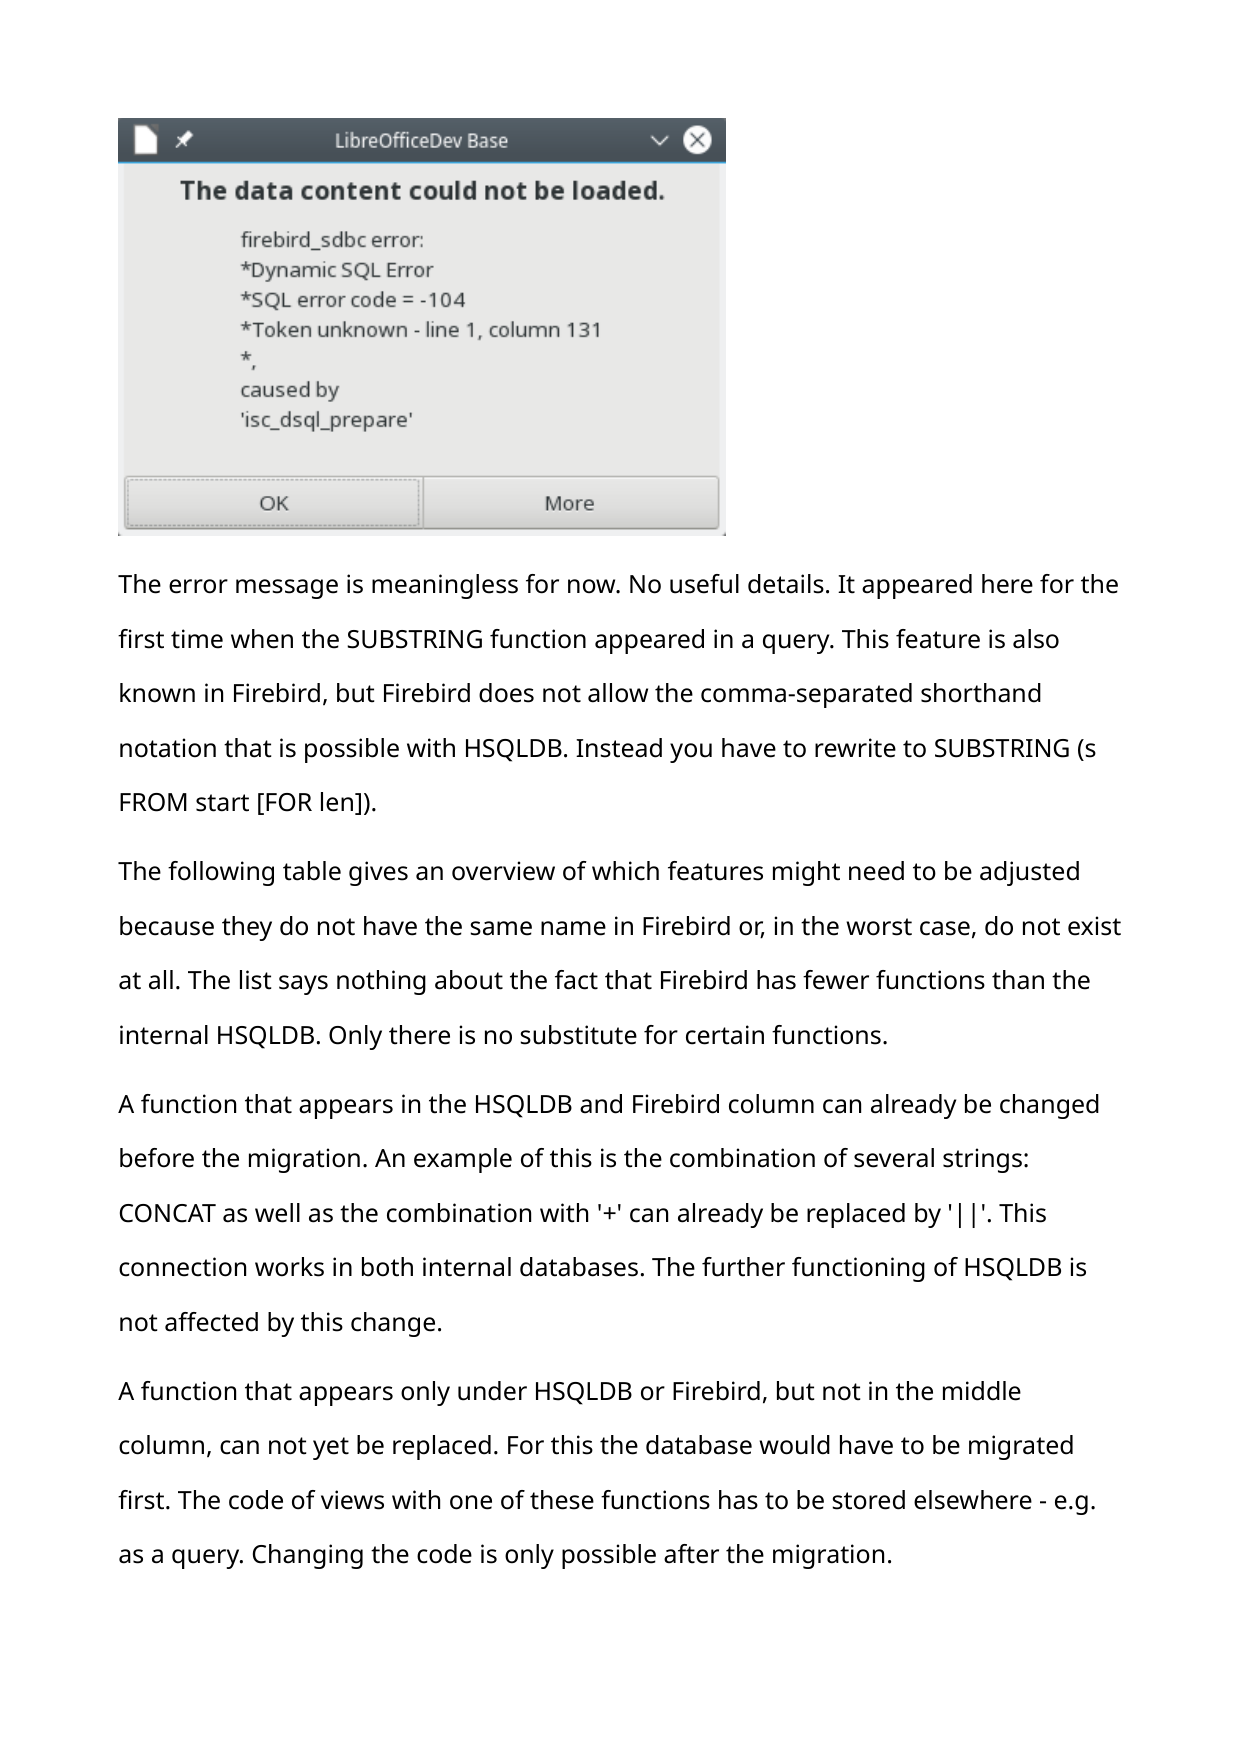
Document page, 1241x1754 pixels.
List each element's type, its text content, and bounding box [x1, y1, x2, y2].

text A function that appears in the HSQLDB and Firebird column can already be changed before the migration. An example of this is the combination of several strings: CONCAT as well as the combination with '+' can already be replaced by '||'. This connection works in both internal databases. The further functioning of HSQLDB is not affected by this change. [118, 1087, 1122, 1338]
picture [118, 118, 726, 536]
text The error message is meaningless for now. No useful details. It appeared here for the first time when the SUBSTRING function appeared in a query. This feature is also known in Firebird, but Firebird does not allow the comma-separated shorthand notation that is possible with HSQLDB. Instead you have to rewrite to SUBSTRING (s FROM start [FOR len]). [118, 567, 1122, 819]
text A function that appears only under HSQLDB or Firebird, but not in the middle column, can not yet be replaced. For this the database would have to be migrated first. The code of views with one of these functions has to be stored elsewhere - e.g. as a query. Changing the code is only possible after the migration. [118, 1373, 1122, 1571]
text The following table gives an overview of which features might need to be adjusted because they do not have the same name in Firebird or, in the worst case, do not exist at all. The list says nothing about the fact that Firebird has fewer functions than the internal HSQLDB. Only there is no substitute for certain functions. [118, 854, 1122, 1052]
